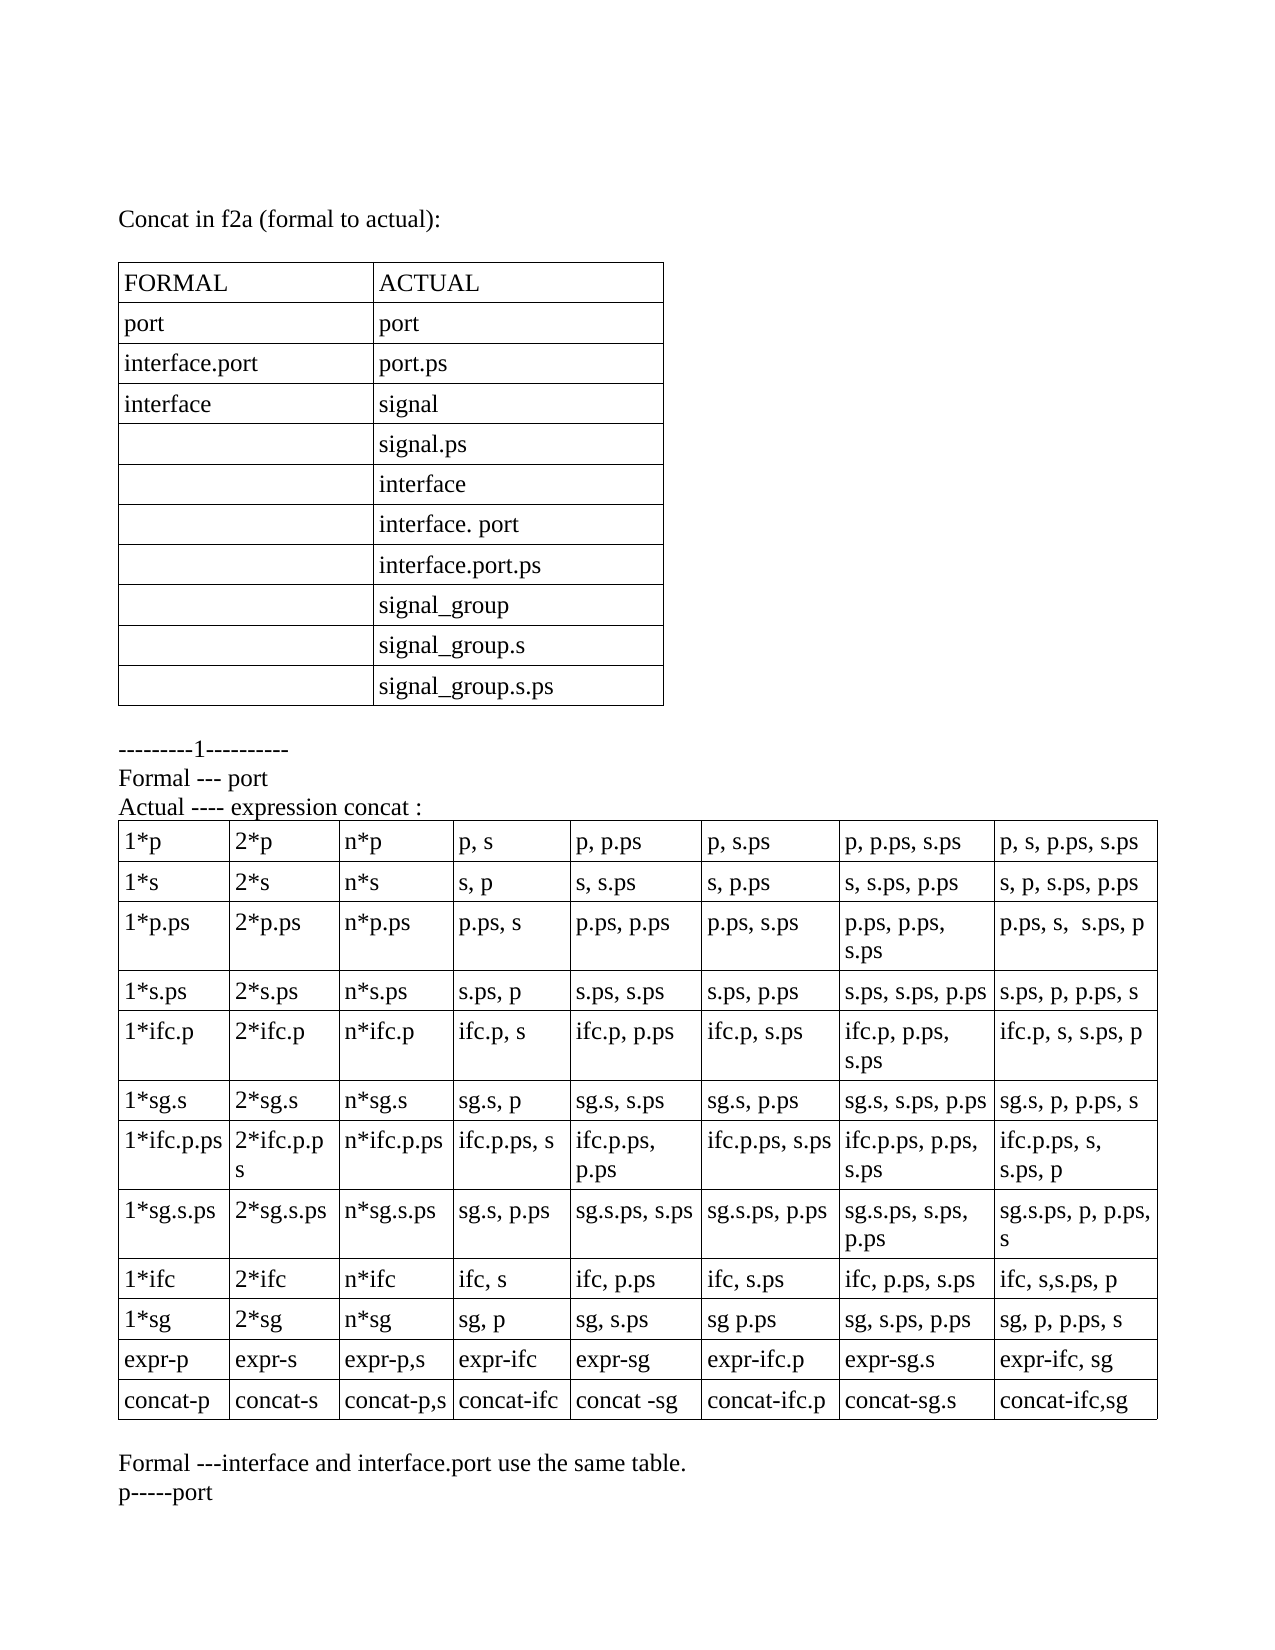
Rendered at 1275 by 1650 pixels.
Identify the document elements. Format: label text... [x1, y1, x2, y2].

table_cell expr-s [230, 1340, 339, 1379]
table_header ACTUAL [374, 263, 663, 302]
table_cell 2*sg [230, 1299, 339, 1338]
table_header FORMAL [119, 263, 373, 302]
table_cell concat-p [119, 1380, 229, 1419]
table_cell s, s.ps [571, 862, 701, 901]
table_cell 1*s.ps [119, 971, 229, 1010]
table_cell expr-sg.s [840, 1340, 994, 1379]
table_cell 2*ifc.p [230, 1011, 339, 1079]
table_cell concat-p,s [340, 1380, 453, 1419]
table_cell 1*sg.s.ps [119, 1190, 229, 1258]
table_cell sg, s.ps, p.ps [840, 1299, 994, 1338]
table_cell expr-sg [571, 1340, 701, 1379]
table_cell p.ps, s [454, 902, 570, 970]
table_cell [119, 424, 373, 463]
table_header p, p.ps [571, 821, 701, 861]
table_cell ifc.p.ps, s [454, 1121, 570, 1189]
table_cell sg.s, p.ps [454, 1190, 570, 1258]
table_cell 1*ifc.p.ps [119, 1121, 229, 1189]
table_header 1*p [119, 821, 229, 861]
table_cell s, p, s.ps, p.ps [995, 862, 1157, 901]
table_cell 2*s [230, 862, 339, 901]
table_cell sg p.ps [702, 1299, 839, 1338]
table_cell [119, 585, 373, 625]
table_cell n*s.ps [340, 971, 453, 1010]
table_cell ifc, s [454, 1259, 570, 1298]
table_cell signal [374, 384, 663, 423]
table_header p, s, p.ps, s.ps [995, 821, 1157, 861]
table_cell expr-ifc, sg [995, 1340, 1157, 1379]
table_cell [119, 626, 373, 665]
table_cell ifc.p, s.ps [702, 1011, 839, 1079]
table_cell interface.port.ps [374, 545, 663, 584]
table_cell sg.s, s.ps, p.ps [840, 1081, 994, 1120]
text p-----port [118, 1477, 1157, 1506]
table_cell expr-ifc [454, 1340, 570, 1379]
table_cell sg.s.ps, p.ps [702, 1190, 839, 1258]
table_cell [119, 465, 373, 504]
table_cell interface. port [374, 505, 663, 544]
table_cell [119, 666, 373, 705]
table_header p, p.ps, s.ps [840, 821, 994, 861]
table_cell ifc, s,s.ps, p [995, 1259, 1157, 1298]
table_cell sg.s.ps, p, p.ps, s [995, 1190, 1157, 1258]
table_cell sg.s, p.ps [702, 1081, 839, 1120]
table_cell interface [374, 465, 663, 504]
table_header p, s.ps [702, 821, 839, 861]
table_cell sg.s, p [454, 1081, 570, 1120]
table_cell ifc.p, p.ps, s.ps [840, 1011, 994, 1079]
table_cell ifc.p.ps, p.ps [571, 1121, 701, 1189]
table_cell signal.ps [374, 424, 663, 463]
table_cell s, p.ps [702, 862, 839, 901]
table_cell sg.s.ps, s.ps, p.ps [840, 1190, 994, 1258]
table_cell ifc, p.ps [571, 1259, 701, 1298]
table_cell concat-ifc [454, 1380, 570, 1419]
table_cell signal_group.s.ps [374, 666, 663, 705]
text Formal ---interface and interface.port use the same table. [118, 1448, 1157, 1477]
table_cell expr-ifc.p [702, 1340, 839, 1379]
table_cell n*ifc.p.ps [340, 1121, 453, 1189]
table_header 2*p [230, 821, 339, 861]
table_cell p.ps, p.ps, s.ps [840, 902, 994, 970]
table_header p, s [454, 821, 570, 861]
table_cell port [119, 303, 373, 342]
table_cell sg.s, p, p.ps, s [995, 1081, 1157, 1120]
table_cell 2*p.ps [230, 902, 339, 970]
table_cell s.ps, p [454, 971, 570, 1010]
table_cell sg.s, s.ps [571, 1081, 701, 1120]
table_cell signal_group.s [374, 626, 663, 665]
table_cell s.ps, s.ps, p.ps [840, 971, 994, 1010]
table_cell sg.s.ps, s.ps [571, 1190, 701, 1258]
table_cell 1*p.ps [119, 902, 229, 970]
table_cell n*ifc [340, 1259, 453, 1298]
text Formal --- port [118, 763, 1157, 792]
table_cell ifc.p, s, s.ps, p [995, 1011, 1157, 1079]
table_cell 1*ifc.p [119, 1011, 229, 1079]
table_cell s.ps, s.ps [571, 971, 701, 1010]
table_cell sg, p, p.ps, s [995, 1299, 1157, 1338]
table_cell p.ps, s, s.ps, p [995, 902, 1157, 970]
table_cell n*sg.s [340, 1081, 453, 1120]
table_cell 2*s.ps [230, 971, 339, 1010]
table_cell ifc.p, s [454, 1011, 570, 1079]
table_cell interface.port [119, 344, 373, 383]
table_cell n*sg.s.ps [340, 1190, 453, 1258]
table_cell 2*ifc [230, 1259, 339, 1298]
table_cell n*s [340, 862, 453, 901]
table_cell concat-sg.s [840, 1380, 994, 1419]
table_cell ifc.p, p.ps [571, 1011, 701, 1079]
table_cell 2*sg.s.ps [230, 1190, 339, 1258]
table_cell ifc.p.ps, p.ps, s.ps [840, 1121, 994, 1189]
table_cell ifc.p.ps, s, s.ps, p [995, 1121, 1157, 1189]
table_header n*p [340, 821, 453, 861]
table_cell interface [119, 384, 373, 423]
table_cell 1*sg [119, 1299, 229, 1338]
table_cell port.ps [374, 344, 663, 383]
table_cell n*p.ps [340, 902, 453, 970]
table_cell concat-s [230, 1380, 339, 1419]
table_cell concat -sg [571, 1380, 701, 1419]
table_cell n*ifc.p [340, 1011, 453, 1079]
table_cell 1*sg.s [119, 1081, 229, 1120]
table_cell concat-ifc.p [702, 1380, 839, 1419]
text ---------1---------- [118, 734, 1157, 763]
table_cell s.ps, p.ps [702, 971, 839, 1010]
table_cell expr-p,s [340, 1340, 453, 1379]
table_cell 2*ifc.p.ps [230, 1121, 339, 1189]
table_cell port [374, 303, 663, 342]
table_cell 1*s [119, 862, 229, 901]
table_cell expr-p [119, 1340, 229, 1379]
table_cell s.ps, p, p.ps, s [995, 971, 1157, 1010]
table_cell ifc, s.ps [702, 1259, 839, 1298]
table_cell sg, s.ps [571, 1299, 701, 1338]
table_cell s, p [454, 862, 570, 901]
table_cell [119, 545, 373, 584]
table_cell 2*sg.s [230, 1081, 339, 1120]
table_cell n*sg [340, 1299, 453, 1338]
table_cell s, s.ps, p.ps [840, 862, 994, 901]
text Concat in f2a (formal to actual): [118, 204, 1157, 233]
table_cell concat-ifc,sg [995, 1380, 1157, 1419]
table_cell [119, 505, 373, 544]
table_cell signal_group [374, 585, 663, 625]
text Actual ---- expression concat : [118, 792, 1157, 820]
table_cell p.ps, s.ps [702, 902, 839, 970]
table_cell ifc.p.ps, s.ps [702, 1121, 839, 1189]
table_cell sg, p [454, 1299, 570, 1338]
table_cell p.ps, p.ps [571, 902, 701, 970]
table_cell ifc, p.ps, s.ps [840, 1259, 994, 1298]
table_cell 1*ifc [119, 1259, 229, 1298]
